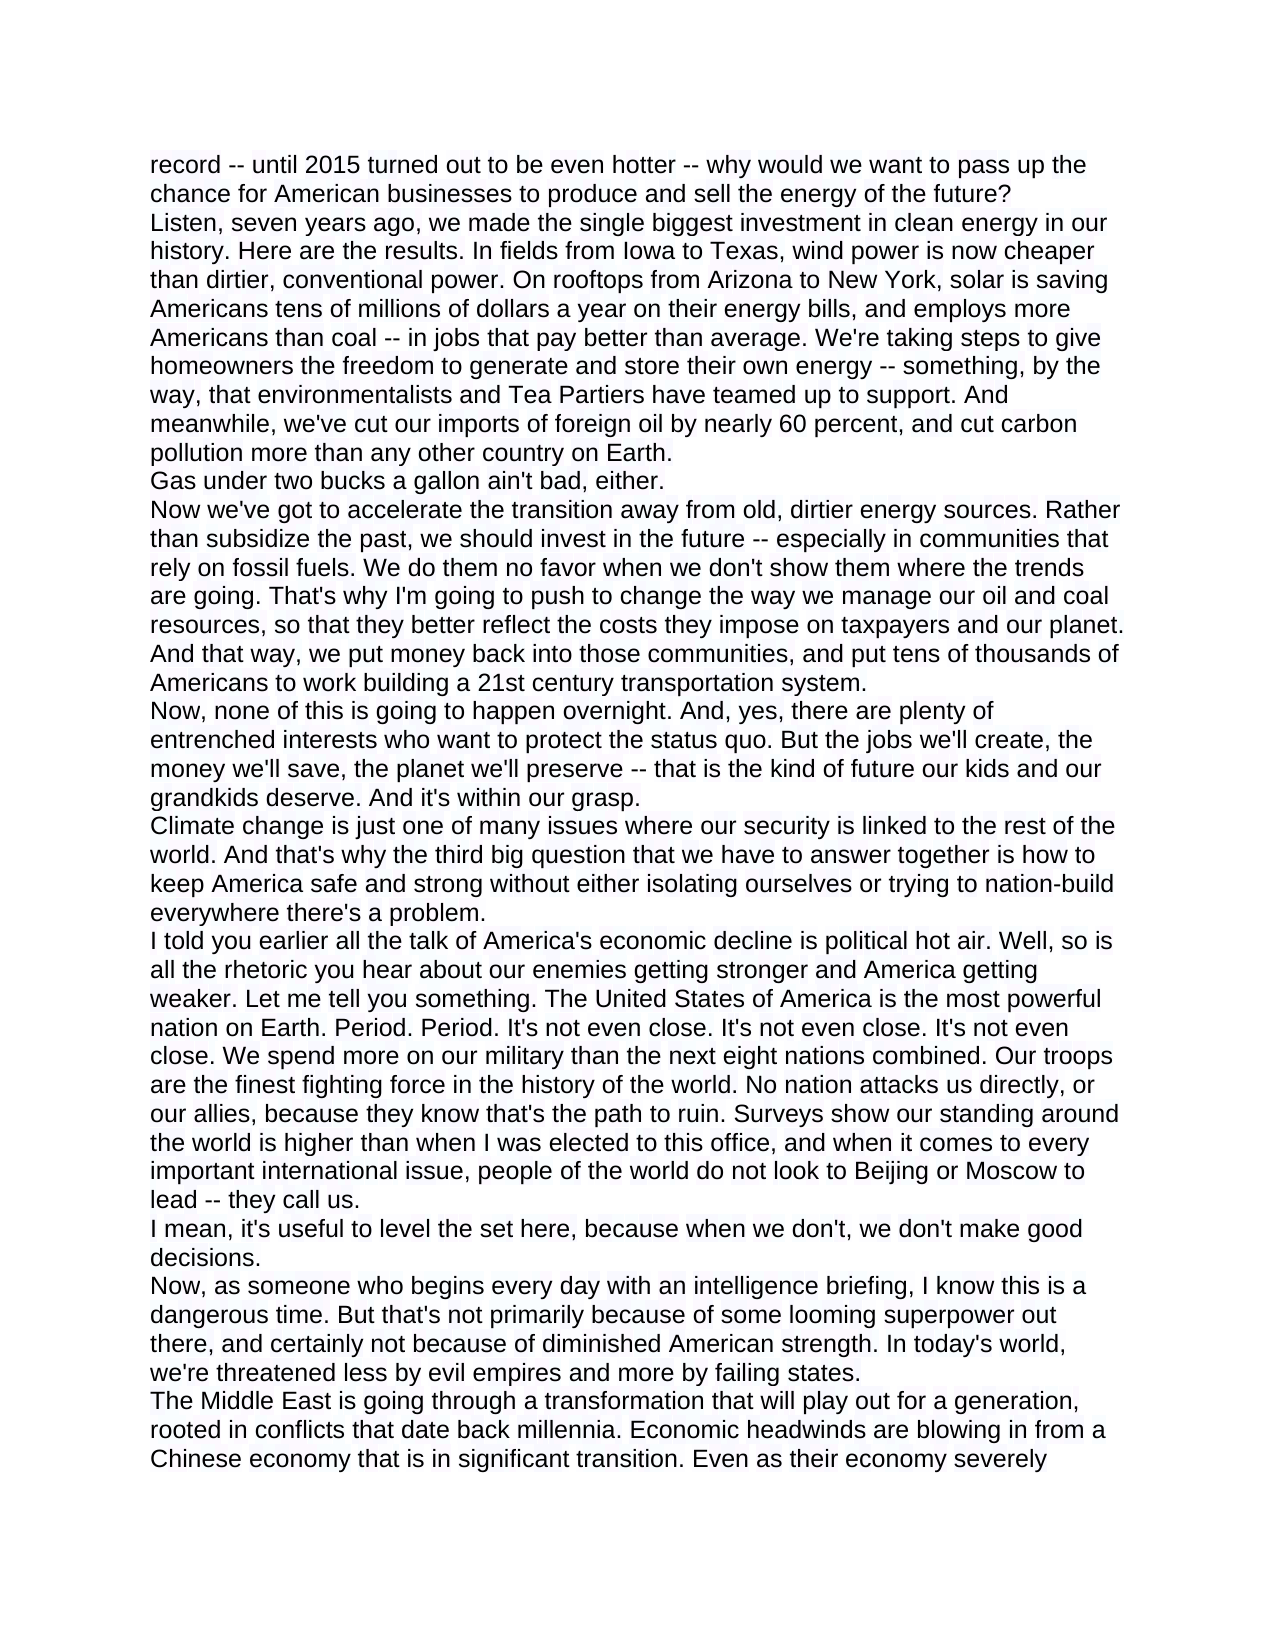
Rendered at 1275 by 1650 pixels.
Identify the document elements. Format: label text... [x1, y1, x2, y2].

text But even if -- even if the planet wasn't at stake, even if 2014 wasn't the warmest year on record -- until 2015 turned out to be even hotter -- why would we want to pass up the chance for American businesses to produce and sell the energy of the future? [1010, 150, 1125, 207]
text Climate change is just one of many issues where our security is linked to the rest of the world. And that's why the third big question that we have to answer together is how to keep America safe and strong without either isolating ourselves or trying to nation-build everywhere there's a problem. [150, 811, 1125, 926]
text Listen, seven years ago, we made the single biggest investment in clean energy in our history. Here are the results. In fields from Iowa to Texas, wind power is now cheaper than dirtier, conventional power. On rooftops from Arizona to New York, solar is saving Americans tens of millions of dollars a year on their energy bills, and employs more Americans than coal -- in jobs that pay better than average. We're taking steps to give homeowners the freedom to generate and store their own energy -- something, by the way, that environmentalists and Tea Partiers have teamed up to support. And meanwhile, we've cut our imports of foreign oil by nearly 60 percent, and cut carbon pollution more than any other country on Earth. [150, 207, 1125, 466]
text Now, none of this is going to happen overnight. And, yes, there are plenty of entrenched interests who want to protect the status quo. But the jobs we'll create, the money we'll save, the planet we'll preserve -- that is the kind of future our kids and our grandkids deserve. And it's within our grasp. [150, 696, 1125, 811]
text Now, as someone who begins every day with an intelligence briefing, I know this is a dangerous time. But that's not primarily because of some looming superpower out there, and certainly not because of diminished American strength. In today's world, we're threatened less by evil empires and more by failing states. [150, 1271, 1125, 1386]
text I mean, it's useful to level the set here, because when we don't, we don't make good decisions. [150, 1214, 1125, 1271]
text Gas under two bucks a gallon ain't bad, either. [665, 466, 1125, 495]
text I told you earlier all the talk of America's economic decline is political hot air. Well, so is all the rhetoric you hear about our enemies getting stronger and America getting weaker. Let me tell you something. The United States of America is the most powerful nation on Earth. Period. Period. It's not even close. It's not even close. It's not even close. We spend more on our military than the next eight nations combined. Our troops are the finest fighting force in the history of the world. No nation attacks us directly, or our allies, because they know that's the path to ruin. Surveys show our standing around the world is higher than when I was elected to this office, and when it comes to every important international issue, people of the world do not look to Beijing or Moscow to lead -- they call us. [150, 926, 1125, 1214]
text Now we've got to accelerate the transition away from old, dirtier energy sources. Rather than subsidize the past, we should invest in the future -- especially in communities that rely on fossil fuels. We do them no favor when we don't show them where the trends are going. That's why I'm going to push to change the way we manage our oil and coal resources, so that they better reflect the costs they impose on taxpayers and our planet. And that way, we put money back into those communities, and put tens of thousands of Americans to work building a 21st century transportation system. [150, 495, 1125, 696]
